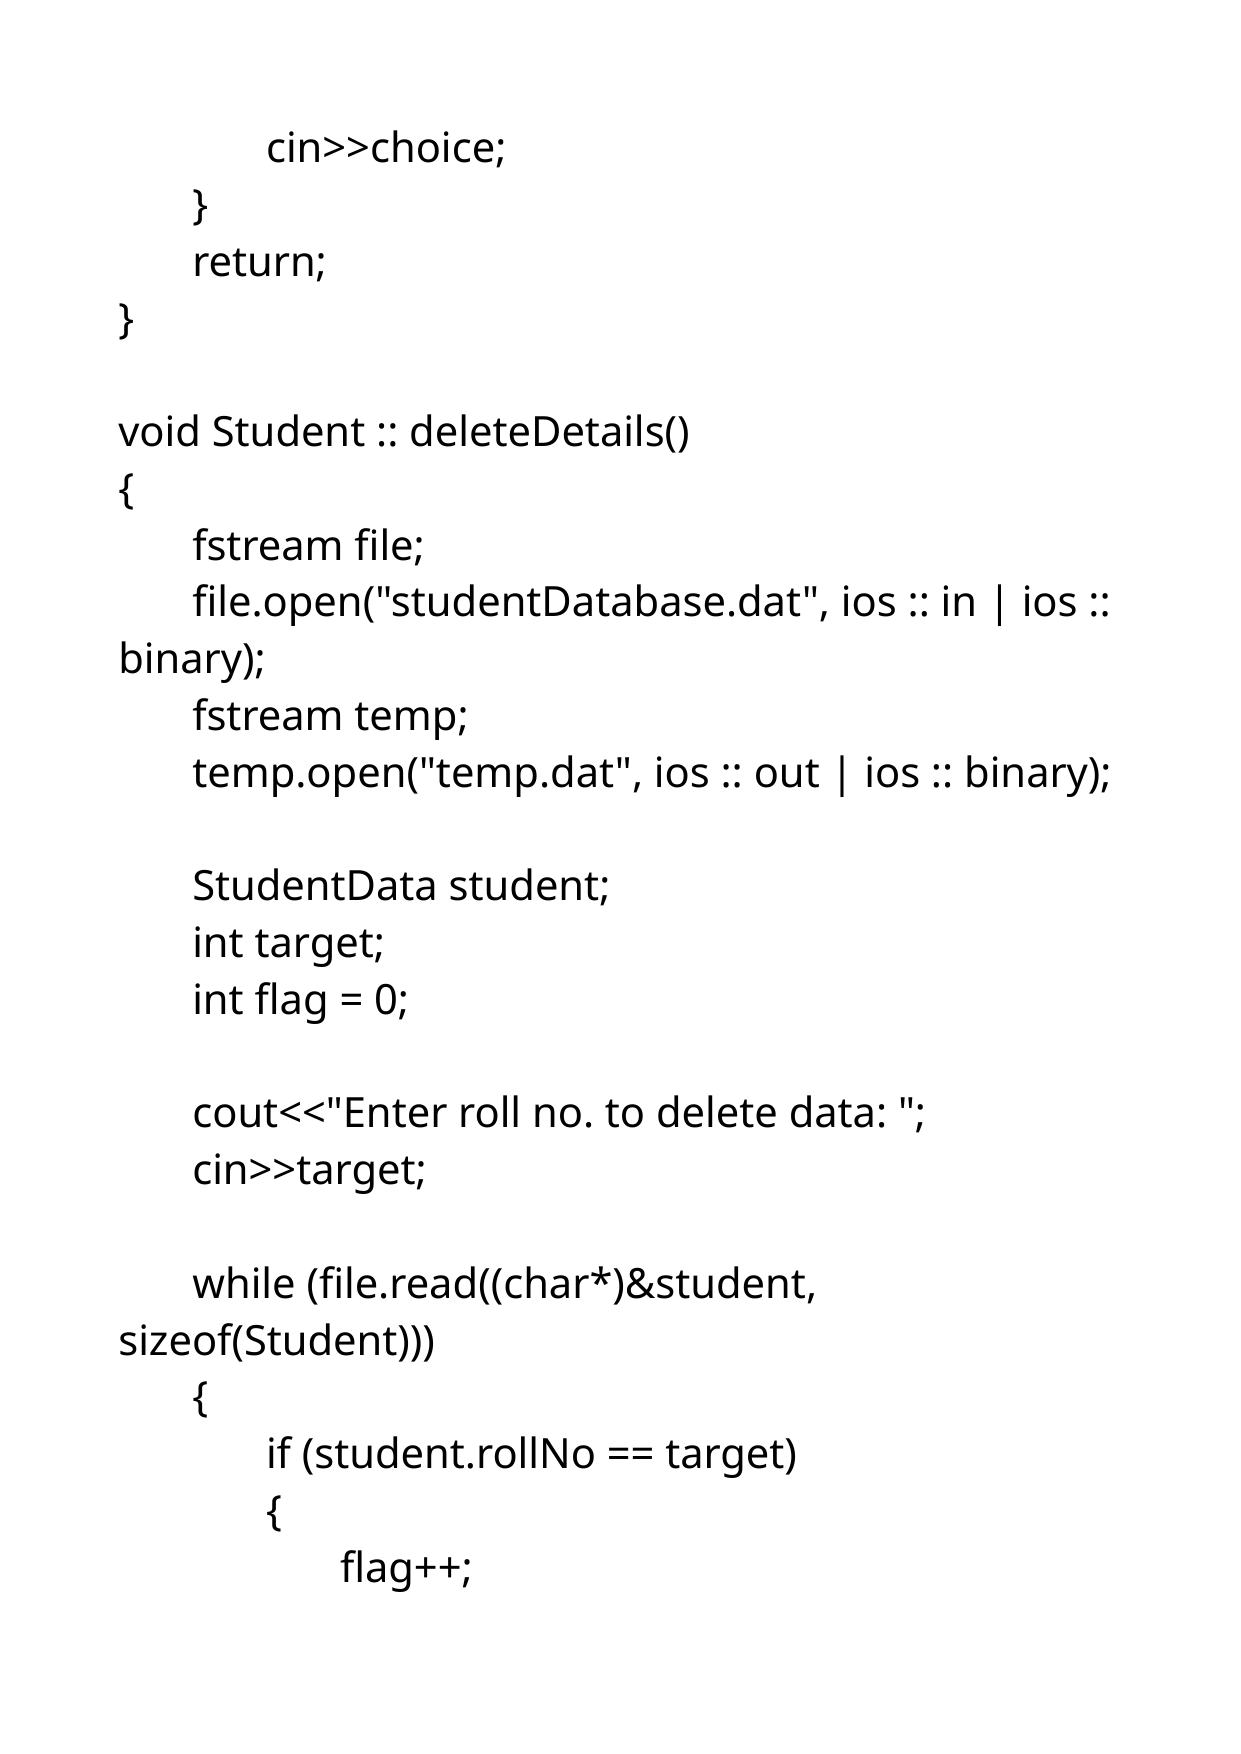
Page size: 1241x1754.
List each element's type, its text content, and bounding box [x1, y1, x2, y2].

text flag++; [118, 1537, 1122, 1594]
text } [118, 288, 1122, 345]
text StudentData student; [118, 856, 1122, 913]
text while (file.read((char*)&student, sizeof(Student))) [118, 1253, 1122, 1367]
text if (student.rollNo == target) [118, 1424, 1122, 1481]
text fstream temp; [118, 686, 1122, 743]
text cout<<"Enter roll no. to delete data: "; [118, 1083, 1122, 1140]
text void Student :: deleteDetails() [118, 402, 1122, 459]
text cin>>target; [118, 1140, 1122, 1197]
text int flag = 0; [118, 970, 1122, 1026]
text { [118, 459, 1122, 516]
text fstream file; [118, 516, 1122, 572]
text temp.open("temp.dat", ios :: out | ios :: binary); [118, 743, 1122, 799]
text cin>>choice; [118, 118, 1122, 175]
text } [118, 175, 1122, 232]
text int target; [118, 913, 1122, 970]
text file.open("studentDatabase.dat", ios :: in | ios :: binary); [118, 572, 1122, 686]
text { [118, 1481, 1122, 1537]
text return; [118, 232, 1122, 288]
text { [118, 1367, 1122, 1424]
